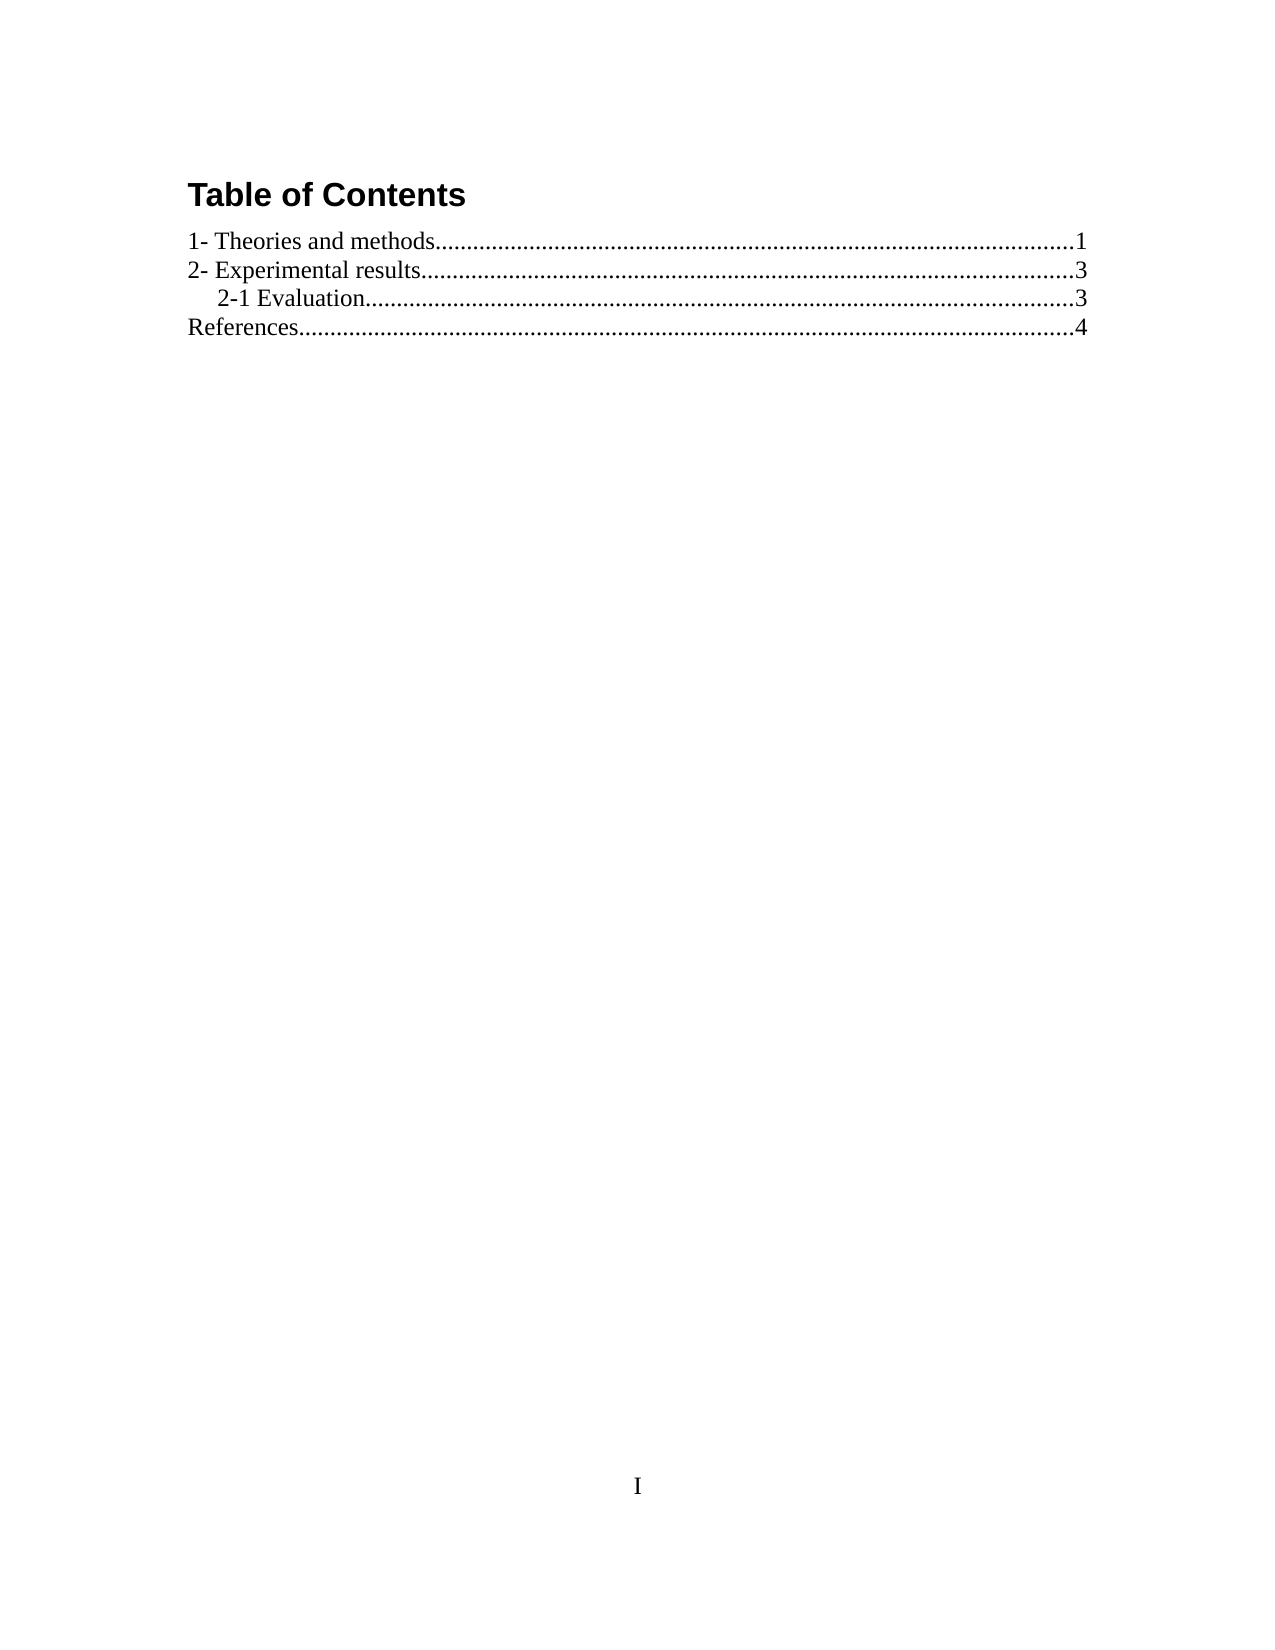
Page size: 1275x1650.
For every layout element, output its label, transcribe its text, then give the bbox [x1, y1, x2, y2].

text 2- Experimental results 3 [187, 255, 1087, 283]
text 1- Theories and methods 1 [187, 226, 1087, 255]
subtitle Table of Contents [187, 175, 1087, 213]
text 2-1 Evaluation 3 [217, 283, 1087, 312]
text References 4 [187, 312, 1087, 341]
